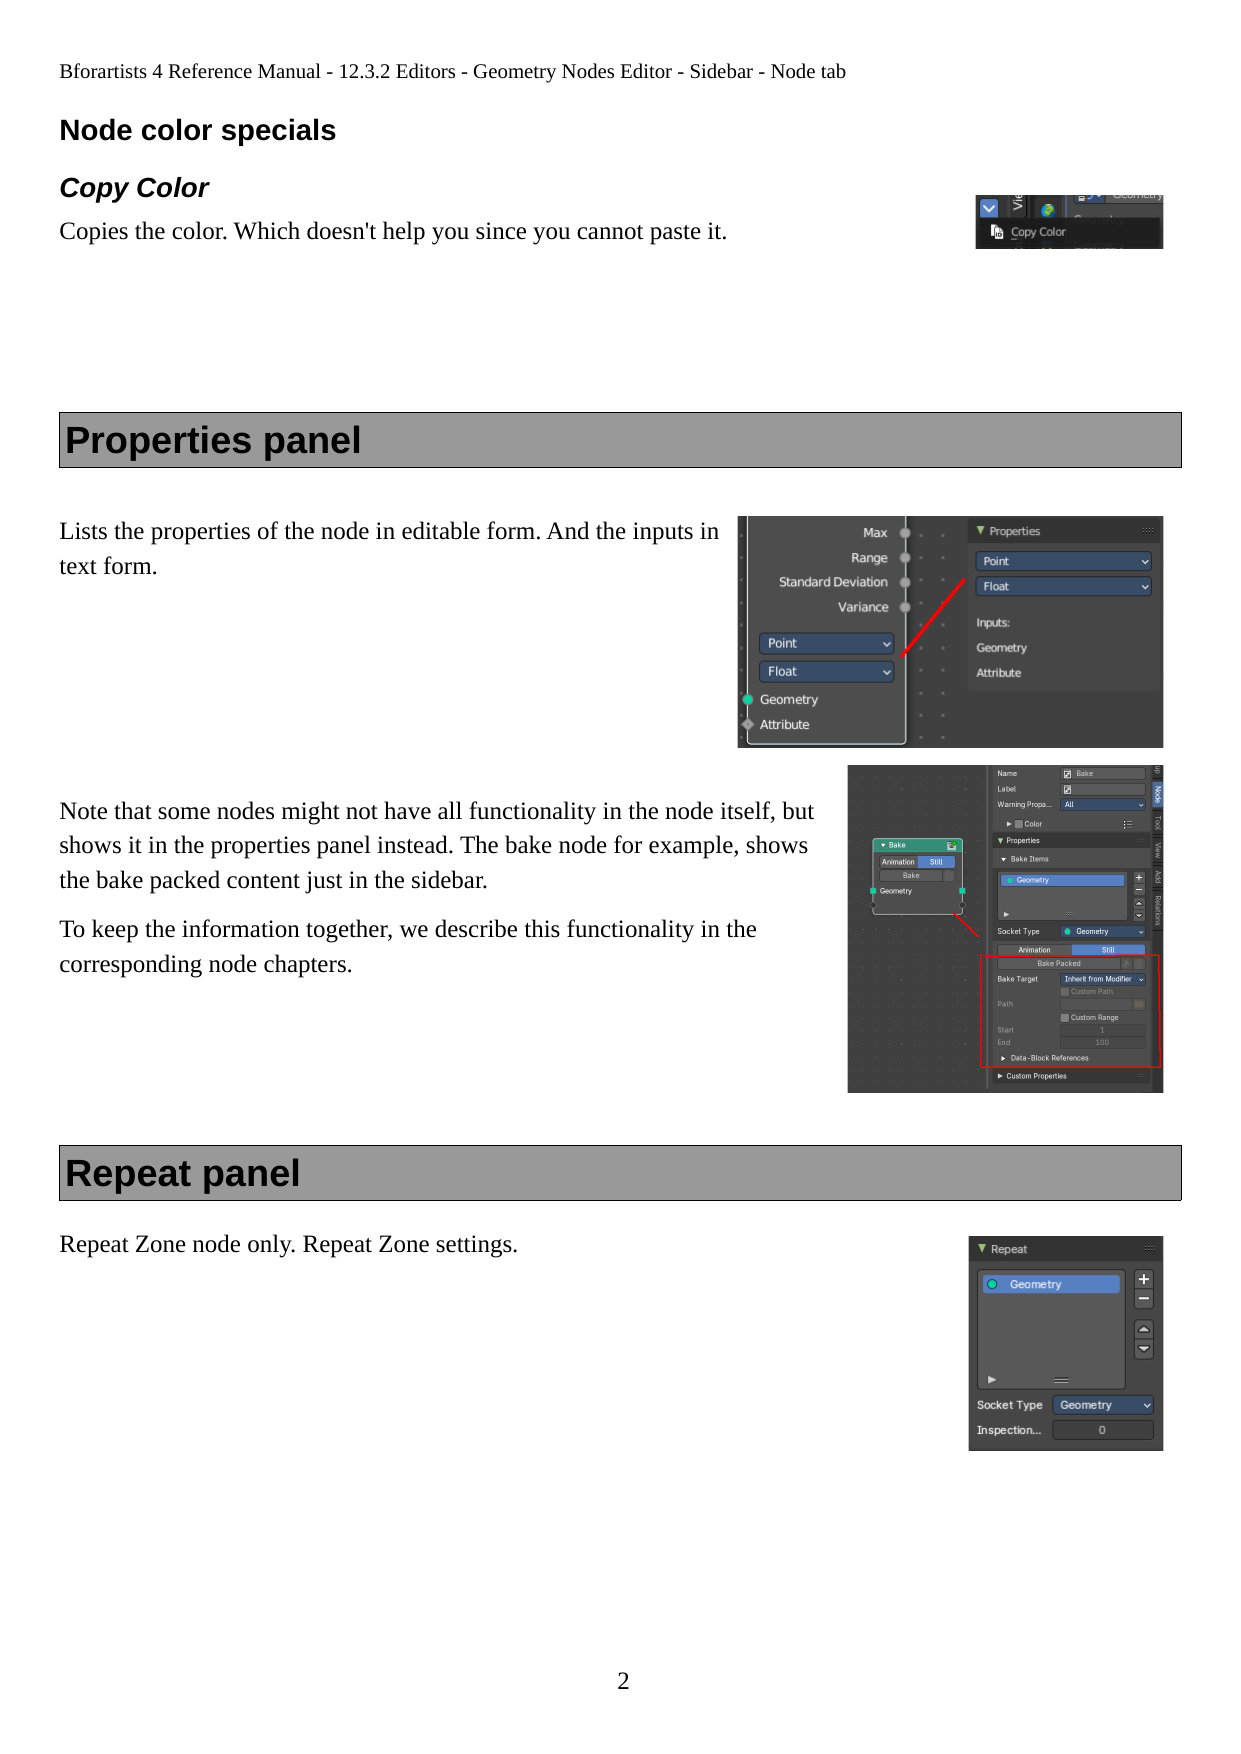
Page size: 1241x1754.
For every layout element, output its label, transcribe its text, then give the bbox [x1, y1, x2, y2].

subtitle Copy Color [59, 171, 1181, 203]
table_header Repeat panel [60, 1146, 1181, 1200]
text Lists the properties of the node in editable form. And the inputs in text form. [59, 516, 737, 579]
text Note that some nodes might not have all functionality in the node itself, but shows it in the properties panel instead. The bake node for example, shows the bake packed content just in the sidebar. [59, 796, 847, 894]
picture [737, 516, 1164, 748]
text Repeat Zone node only. Repeat Zone settings. [59, 1229, 1181, 1258]
text To keep the information together, we describe this functionality in the corresponding node chapters. [59, 914, 847, 977]
table_header Properties panel [60, 413, 1181, 467]
subtitle Node color specials [59, 113, 1181, 146]
picture [968, 1236, 1164, 1451]
picture [847, 765, 1164, 1093]
text Copies the color. Which doesn't help you since you cannot paste it. [59, 216, 975, 244]
picture [975, 195, 1164, 249]
